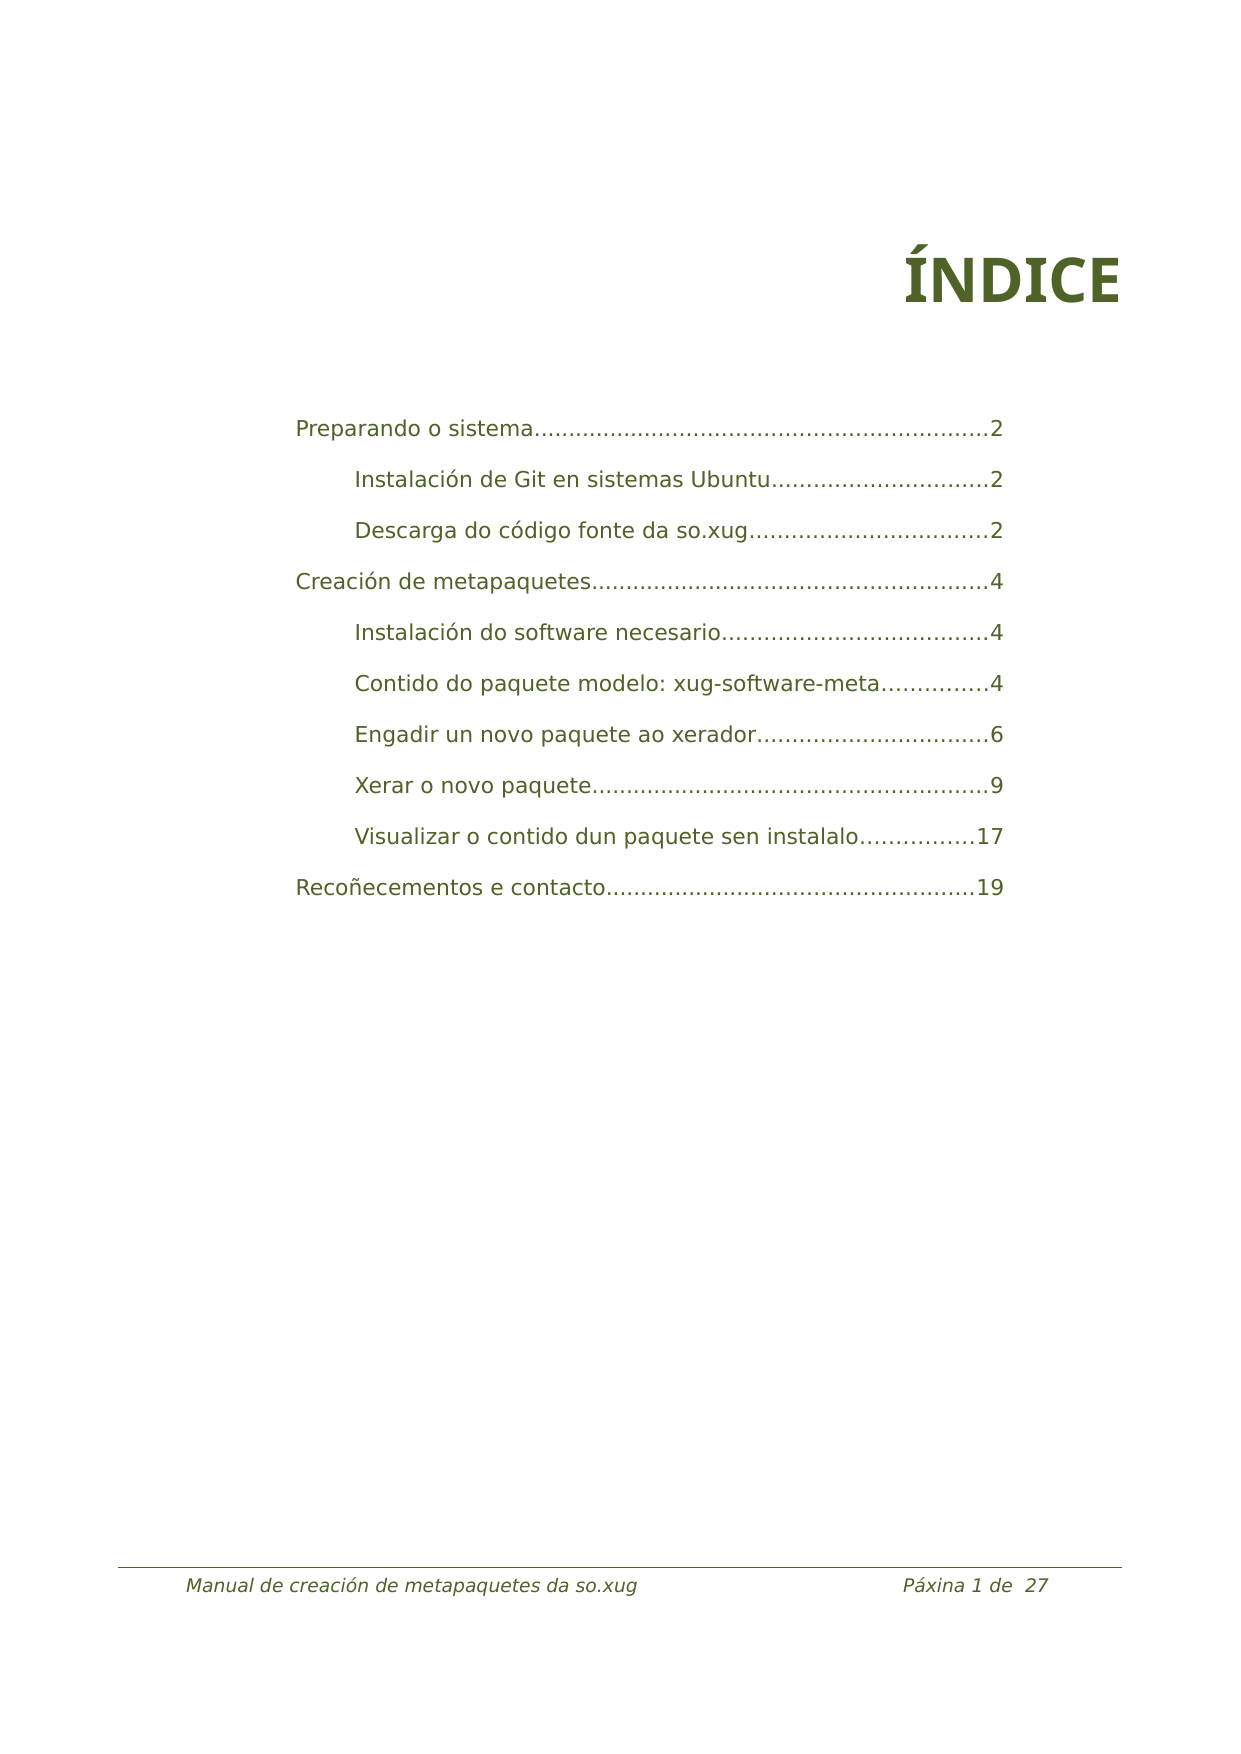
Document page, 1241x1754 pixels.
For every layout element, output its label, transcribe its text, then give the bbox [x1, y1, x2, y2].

text Recoñecementos e contacto 19 [295, 875, 1004, 901]
text Instalación de Git en sistemas Ubuntu 2 [354, 467, 1004, 492]
text Xerar o novo paquete 9 [354, 773, 1004, 798]
subtitle Índice [118, 236, 1122, 321]
text Visualizar o contido dun paquete sen instalalo 17 [354, 824, 1004, 849]
text Preparando o sistema 2 [295, 416, 1004, 441]
text Engadir un novo paquete ao xerador 6 [354, 722, 1004, 747]
text Descarga do código fonte da so.xug 2 [354, 518, 1004, 543]
text Instalación do software necesario 4 [354, 620, 1004, 645]
text Creación de metapaquetes 4 [295, 569, 1004, 594]
text Contido do paquete modelo: xug-software-meta 4 [354, 671, 1004, 696]
